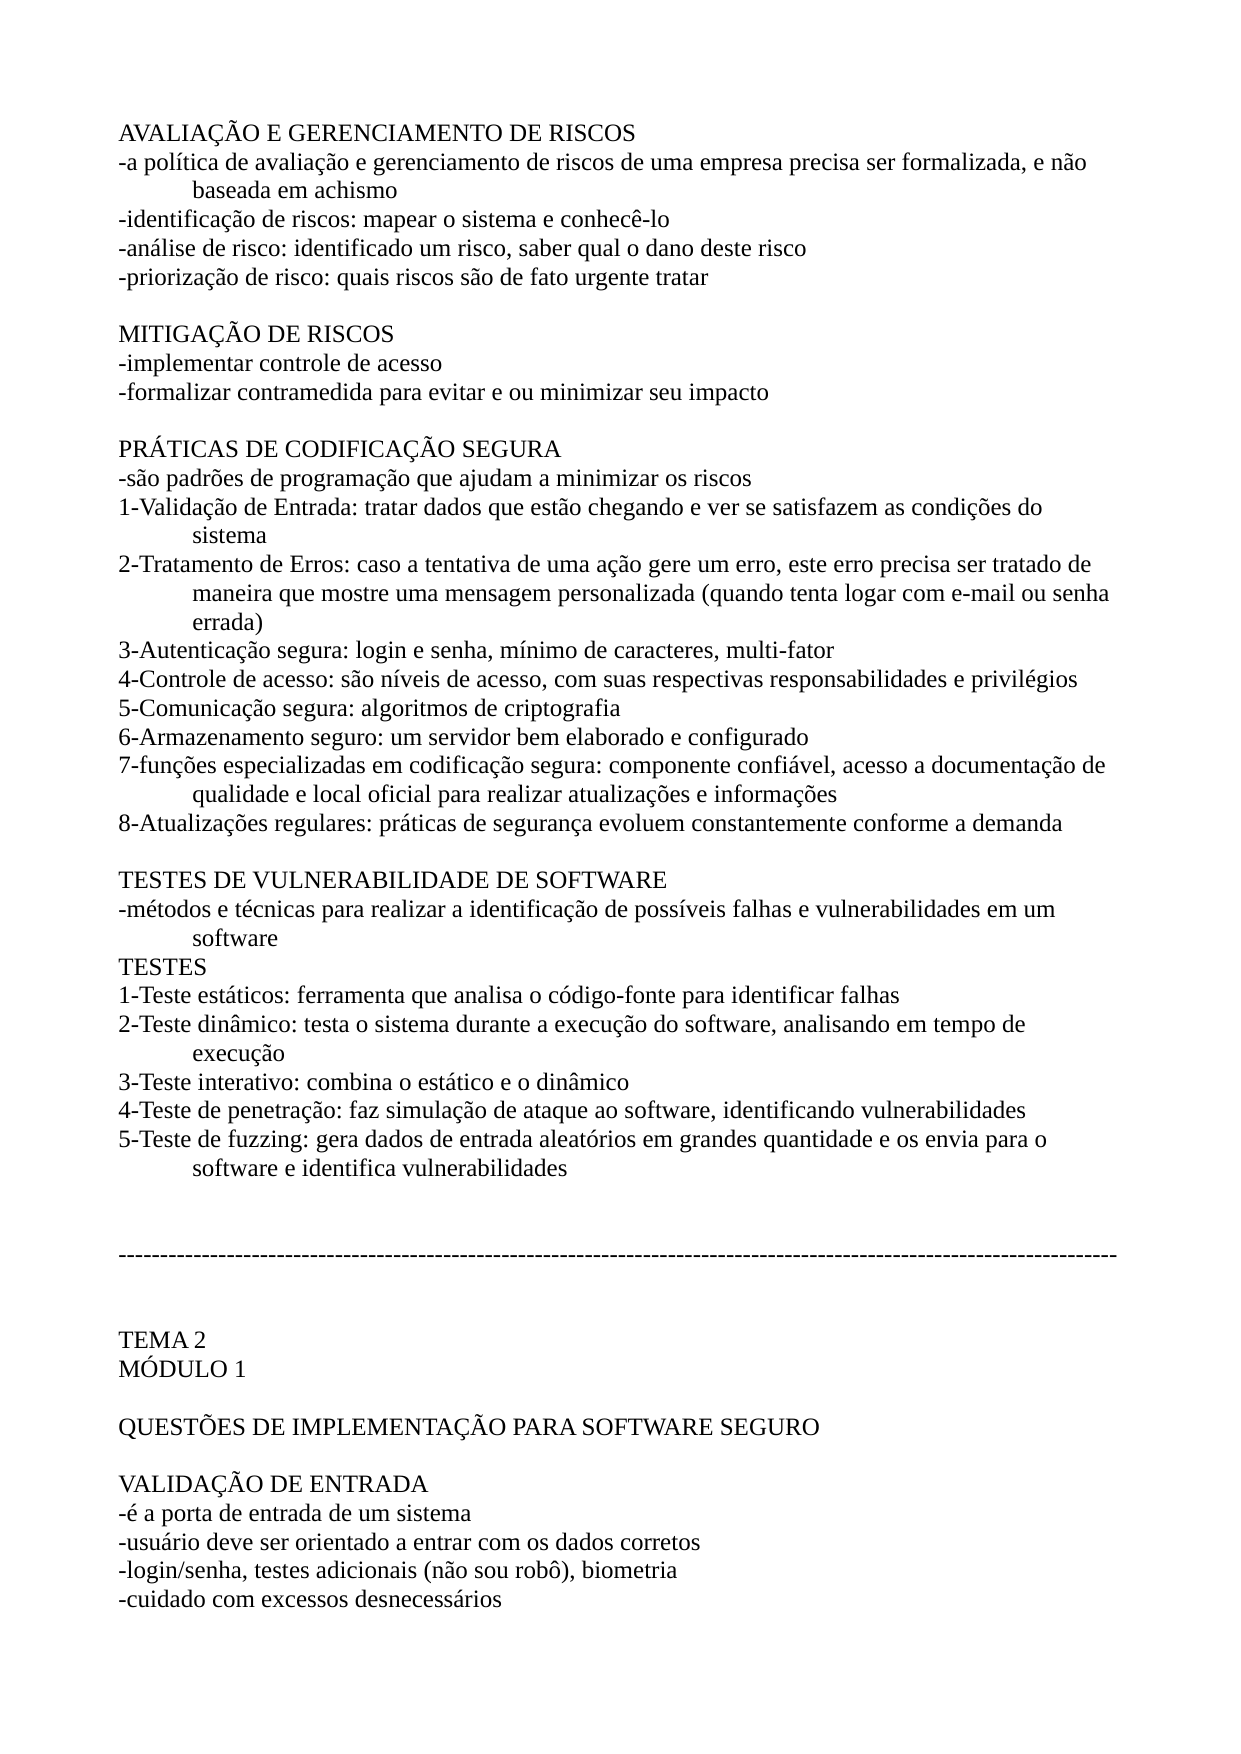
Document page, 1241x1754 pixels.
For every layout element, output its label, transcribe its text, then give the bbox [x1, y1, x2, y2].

text -análise de risco: identificado um risco, saber qual o dano deste risco [118, 233, 1122, 262]
text -são padrões de programação que ajudam a minimizar os riscos [118, 463, 1122, 492]
text 2-Tratamento de Erros: caso a tentativa de uma ação gere um erro, este erro precisa ser tratado de maneira que mostre uma mensagem personalizada (quando tenta logar com e-mail ou senha errada) [118, 549, 1122, 636]
text 3-Teste interativo: combina o estático e o dinâmico [118, 1067, 1122, 1096]
text PRÁTICAS DE CODIFICAÇÃO SEGURA [118, 434, 1122, 463]
text -identificação de riscos: mapear o sistema e conhecê-lo [118, 204, 1122, 233]
text QUESTÕES DE IMPLEMENTAÇÃO PARA SOFTWARE SEGURO [118, 1412, 1122, 1441]
text 7-funções especializadas em codificação segura: componente confiável, acesso a documentação de qualidade e local oficial para realizar atualizações e informações [118, 751, 1122, 808]
text -usuário deve ser orientado a entrar com os dados corretos [118, 1527, 1122, 1556]
text -é a porta de entrada de um sistema [118, 1498, 1122, 1527]
text -formalizar contramedida para evitar e ou minimizar seu impacto [118, 377, 1122, 406]
text -métodos e técnicas para realizar a identificação de possíveis falhas e vulnerabilidades em um software [118, 894, 1122, 952]
text TESTES [118, 952, 1122, 981]
text -implementar controle de acesso [118, 348, 1122, 377]
text VALIDAÇÃO DE ENTRADA [118, 1469, 1122, 1498]
text TESTES DE VULNERABILIDADE DE SOFTWARE [118, 866, 1122, 894]
text 6-Armazenamento seguro: um servidor bem elaborado e configurado [118, 722, 1122, 751]
text TEMA 2 [118, 1326, 1122, 1354]
text 1-Teste estáticos: ferramenta que analisa o código-fonte para identificar falhas [118, 981, 1122, 1009]
text 3-Autenticação segura: login e senha, mínimo de caracteres, multi-fator [118, 636, 1122, 664]
text 2-Teste dinâmico: testa o sistema durante a execução do software, analisando em tempo de execução [118, 1009, 1122, 1067]
text MITIGAÇÃO DE RISCOS [118, 319, 1122, 348]
text ------------------------------------------------------------------------------------------------------------------------ [118, 1239, 1122, 1268]
text 4-Teste de penetração: faz simulação de ataque ao software, identificando vulnerabilidades [118, 1096, 1122, 1124]
text -cuidado com excessos desnecessários [118, 1584, 1122, 1613]
text -a política de avaliação e gerenciamento de riscos de uma empresa precisa ser formalizada, e não baseada em achismo [118, 147, 1122, 204]
text 1-Validação de Entrada: tratar dados que estão chegando e ver se satisfazem as condições do sistema [118, 492, 1122, 549]
text 5-Comunicação segura: algoritmos de criptografia [118, 693, 1122, 722]
text AVALIAÇÃO E GERENCIAMENTO DE RISCOS [118, 118, 1122, 147]
text 8-Atualizações regulares: práticas de segurança evoluem constantemente conforme a demanda [118, 808, 1122, 837]
text -login/senha, testes adicionais (não sou robô), biometria [118, 1556, 1122, 1584]
text -priorização de risco: quais riscos são de fato urgente tratar [118, 262, 1122, 291]
text 4-Controle de acesso: são níveis de acesso, com suas respectivas responsabilidades e privilégios [118, 664, 1122, 693]
text MÓDULO 1 [118, 1354, 1122, 1383]
text 5-Teste de fuzzing: gera dados de entrada aleatórios em grandes quantidade e os envia para o software e identifica vulnerabilidades [118, 1124, 1122, 1182]
